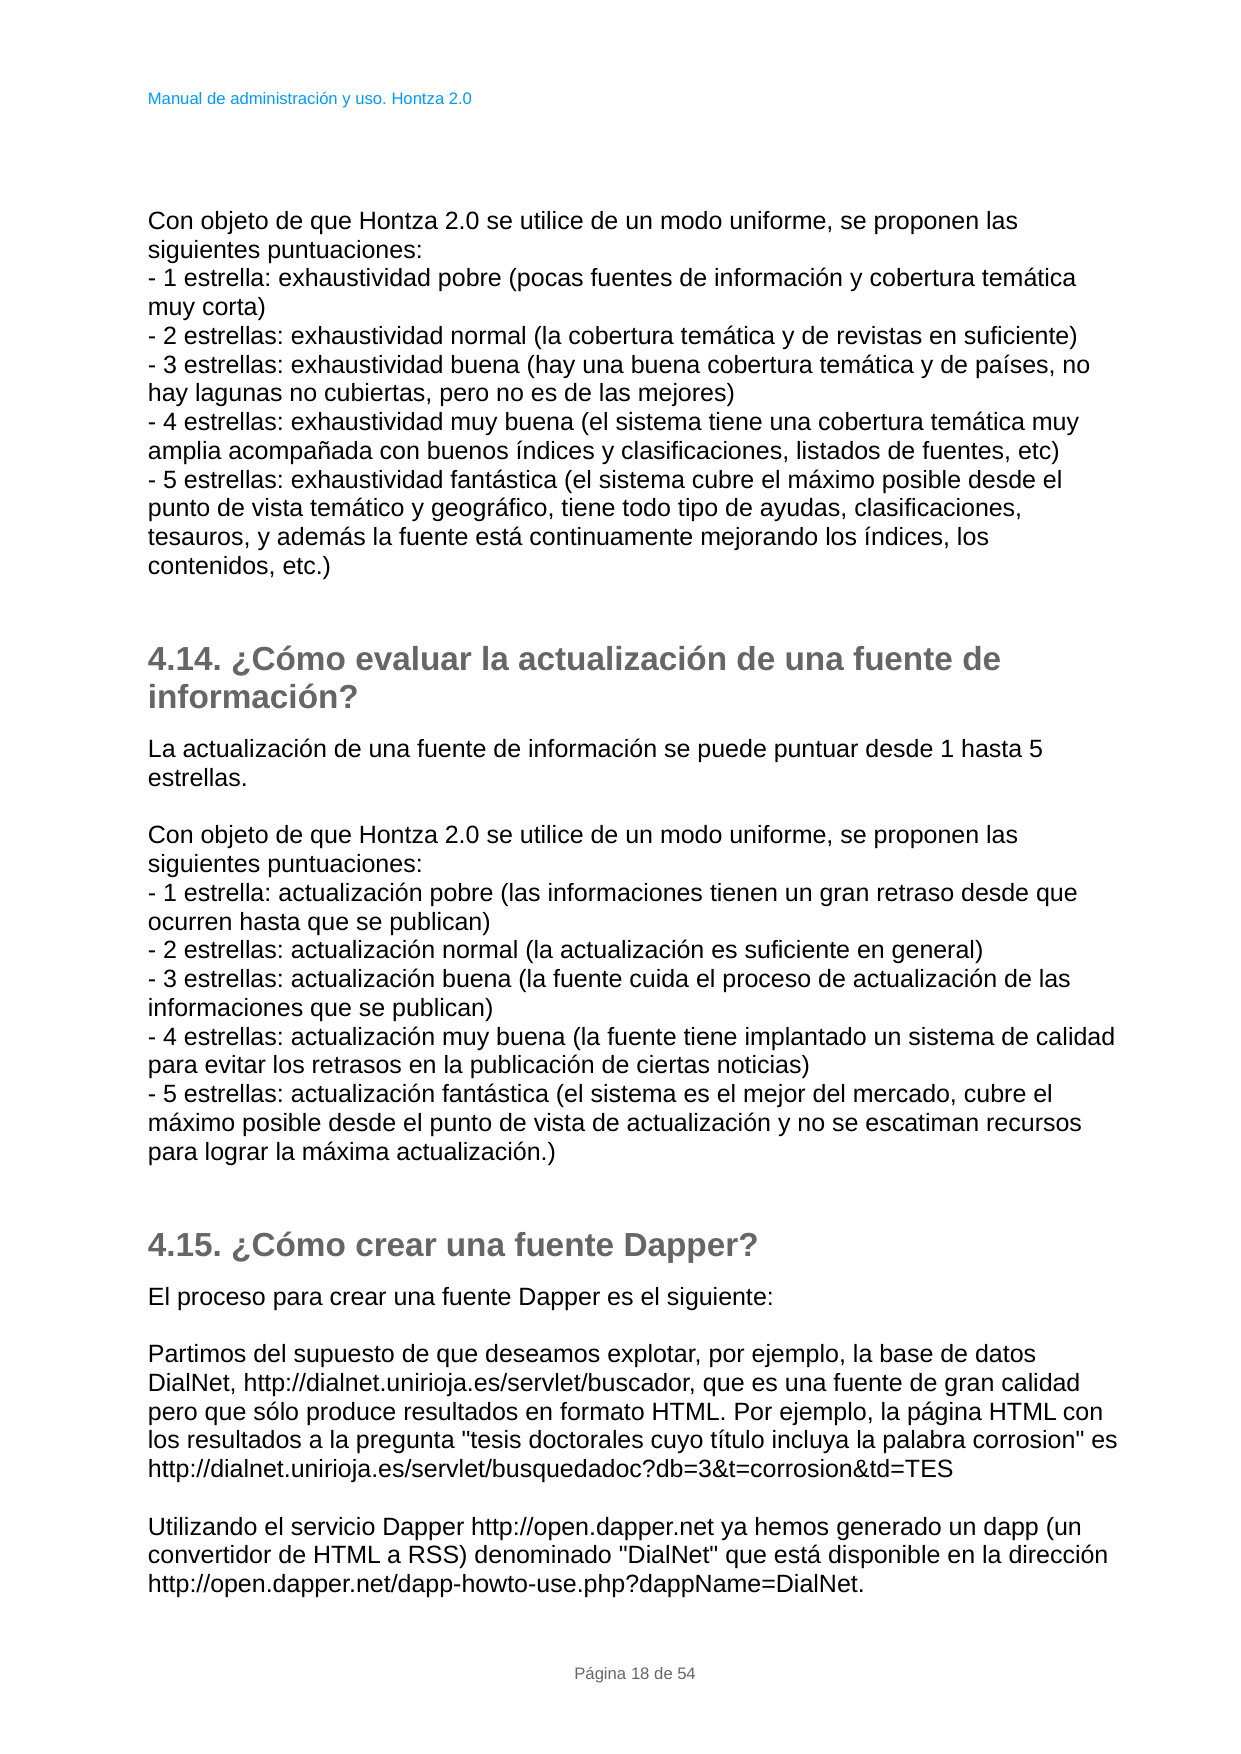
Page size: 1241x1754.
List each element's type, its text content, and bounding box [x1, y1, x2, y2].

text - 5 estrellas: exhaustividad fantástica (el sistema cubre el máximo posible desde el punto de vista temático y geográfico, tiene todo tipo de ayudas, clasificaciones, tesauros, y además la fuente está continuamente mejorando los índices, los contenidos, etc.) [148, 464, 1122, 579]
text - 4 estrellas: actualización muy buena (la fuente tiene implantado un sistema de calidad para evitar los retrasos en la publicación de ciertas noticias) [148, 1022, 1122, 1079]
subtitle 4.15. ¿Cómo crear una fuente Dapper? [148, 1225, 1122, 1263]
text - 1 estrella: actualización pobre (las informaciones tienen un gran retraso desde que ocurren hasta que se publican) [148, 878, 1122, 936]
text Con objeto de que Hontza 2.0 se utilice de un modo uniforme, se proponen las siguientes puntuaciones: [148, 821, 1122, 878]
text - 3 estrellas: actualización buena (la fuente cuida el proceso de actualización de las informaciones que se publican) [148, 964, 1122, 1022]
subtitle 4.14. ¿Cómo evaluar la actualización de una fuente de información? [148, 639, 1122, 716]
text La actualización de una fuente de información se puede puntuar desde 1 hasta 5 estrellas. [148, 734, 1122, 792]
text Partimos del supuesto de que deseamos explotar, por ejemplo, la base de datos DialNet, http://dialnet.unirioja.es/servlet/buscador, que es una fuente de gran calidad pero que sólo produce resultados en formato HTML. Por ejemplo, la página HTML con los resultados a la pregunta "tesis doctorales cuyo título incluya la palabra corrosion" es http://dialnet.unirioja.es/servlet/busquedadoc?db=3&t=corrosion&td=TES [148, 1339, 1122, 1483]
text Utilizando el servicio Dapper http://open.dapper.net ya hemos generado un dapp (un convertidor de HTML a RSS) denominado "DialNet" que está disponible en la dirección http://open.dapper.net/dapp-howto-use.php?dappName=DialNet. [148, 1512, 1122, 1598]
text Con objeto de que Hontza 2.0 se utilice de un modo uniforme, se proponen las siguientes puntuaciones: [148, 206, 1122, 263]
text - 2 estrellas: actualización normal (la actualización es suficiente en general) [148, 936, 1122, 964]
text - 1 estrella: exhaustividad pobre (pocas fuentes de información y cobertura temática muy corta) [148, 263, 1122, 321]
text El proceso para crear una fuente Dapper es el siguiente: [148, 1282, 1122, 1311]
text - 4 estrellas: exhaustividad muy buena (el sistema tiene una cobertura temática muy amplia acompañada con buenos índices y clasificaciones, listados de fuentes, etc) [148, 407, 1122, 464]
text - 3 estrellas: exhaustividad buena (hay una buena cobertura temática y de países, no hay lagunas no cubiertas, pero no es de las mejores) [148, 349, 1122, 407]
text - 5 estrellas: actualización fantástica (el sistema es el mejor del mercado, cubre el máximo posible desde el punto de vista de actualización y no se escatiman recursos para lograr la máxima actualización.) [148, 1079, 1122, 1166]
text - 2 estrellas: exhaustividad normal (la cobertura temática y de revistas en suficiente) [148, 321, 1122, 349]
